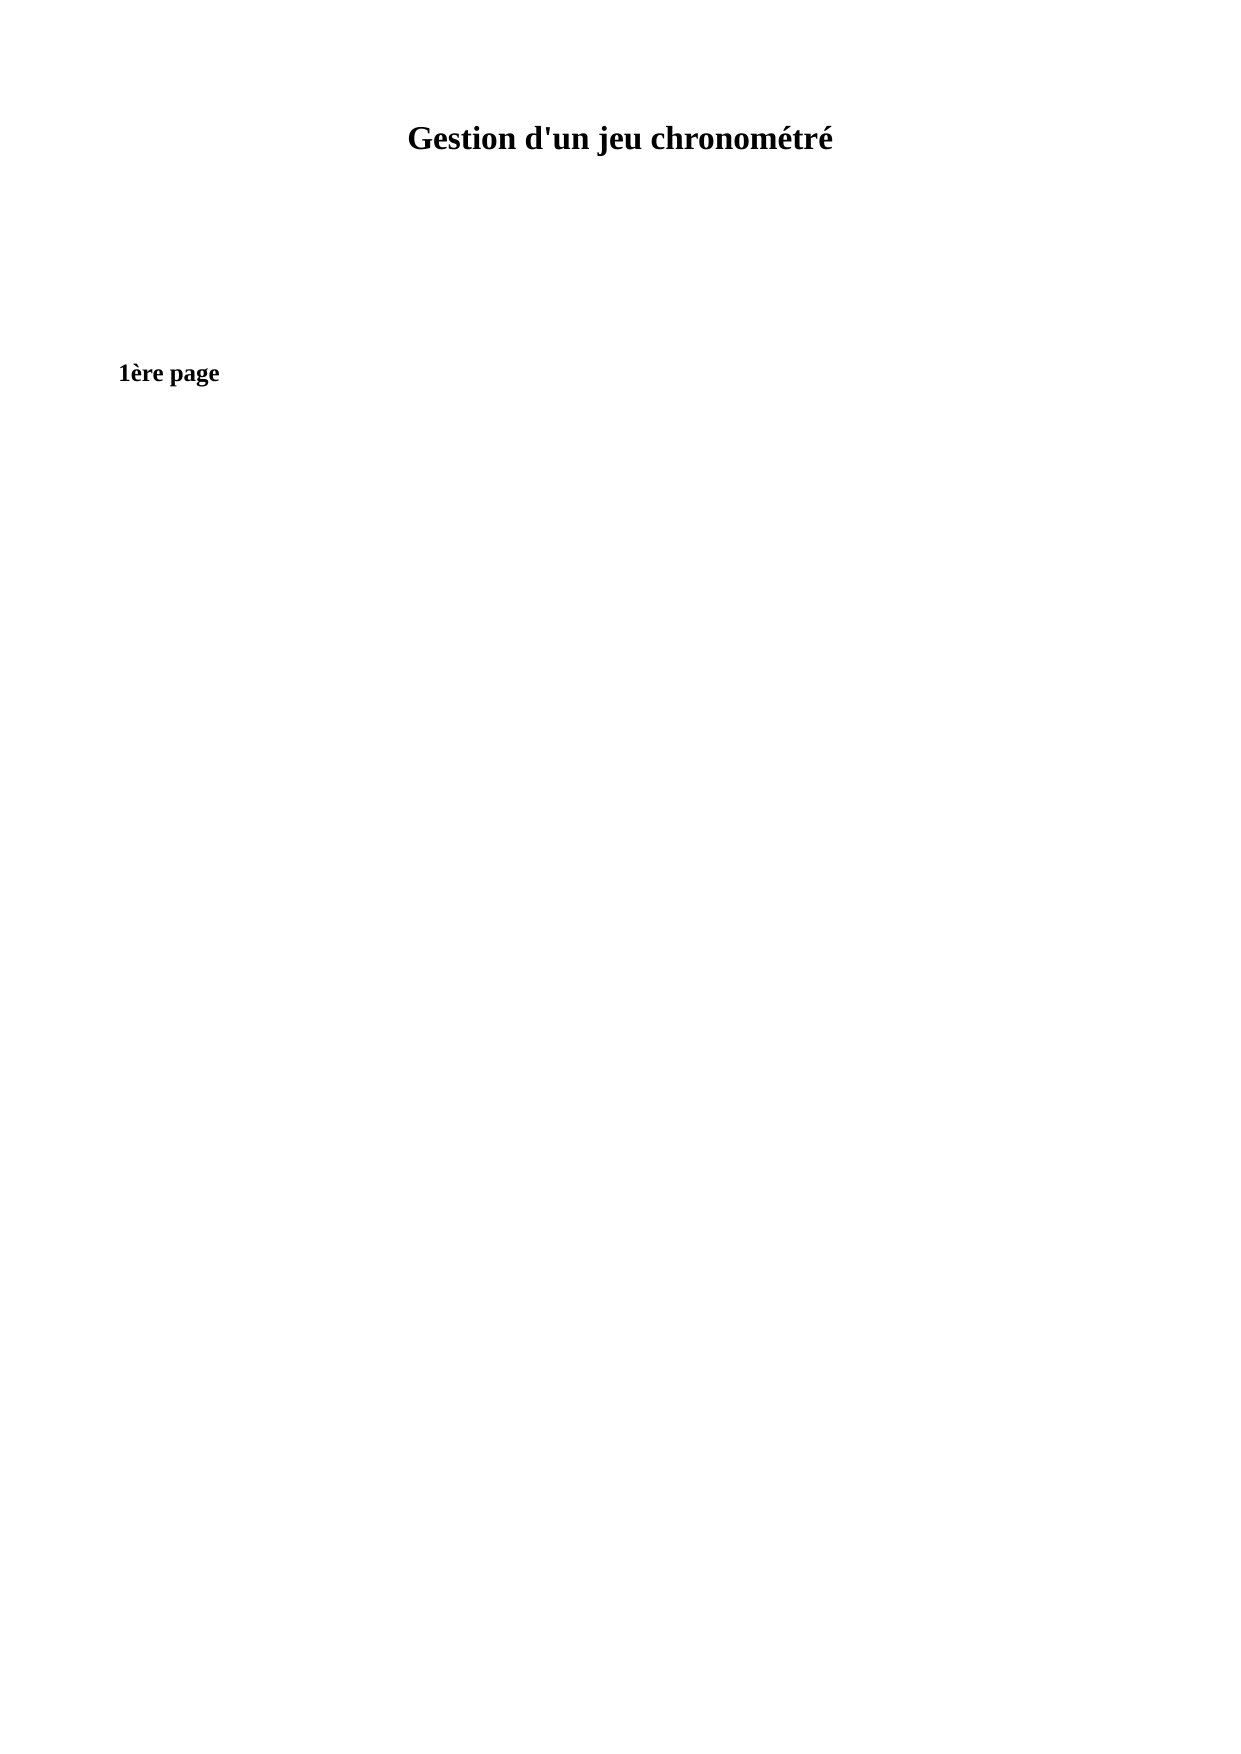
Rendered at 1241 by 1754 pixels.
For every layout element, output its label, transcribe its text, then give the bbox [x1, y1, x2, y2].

text 1ère page [118, 358, 1122, 386]
text Gestion d'un jeu chronométré [118, 118, 1122, 156]
